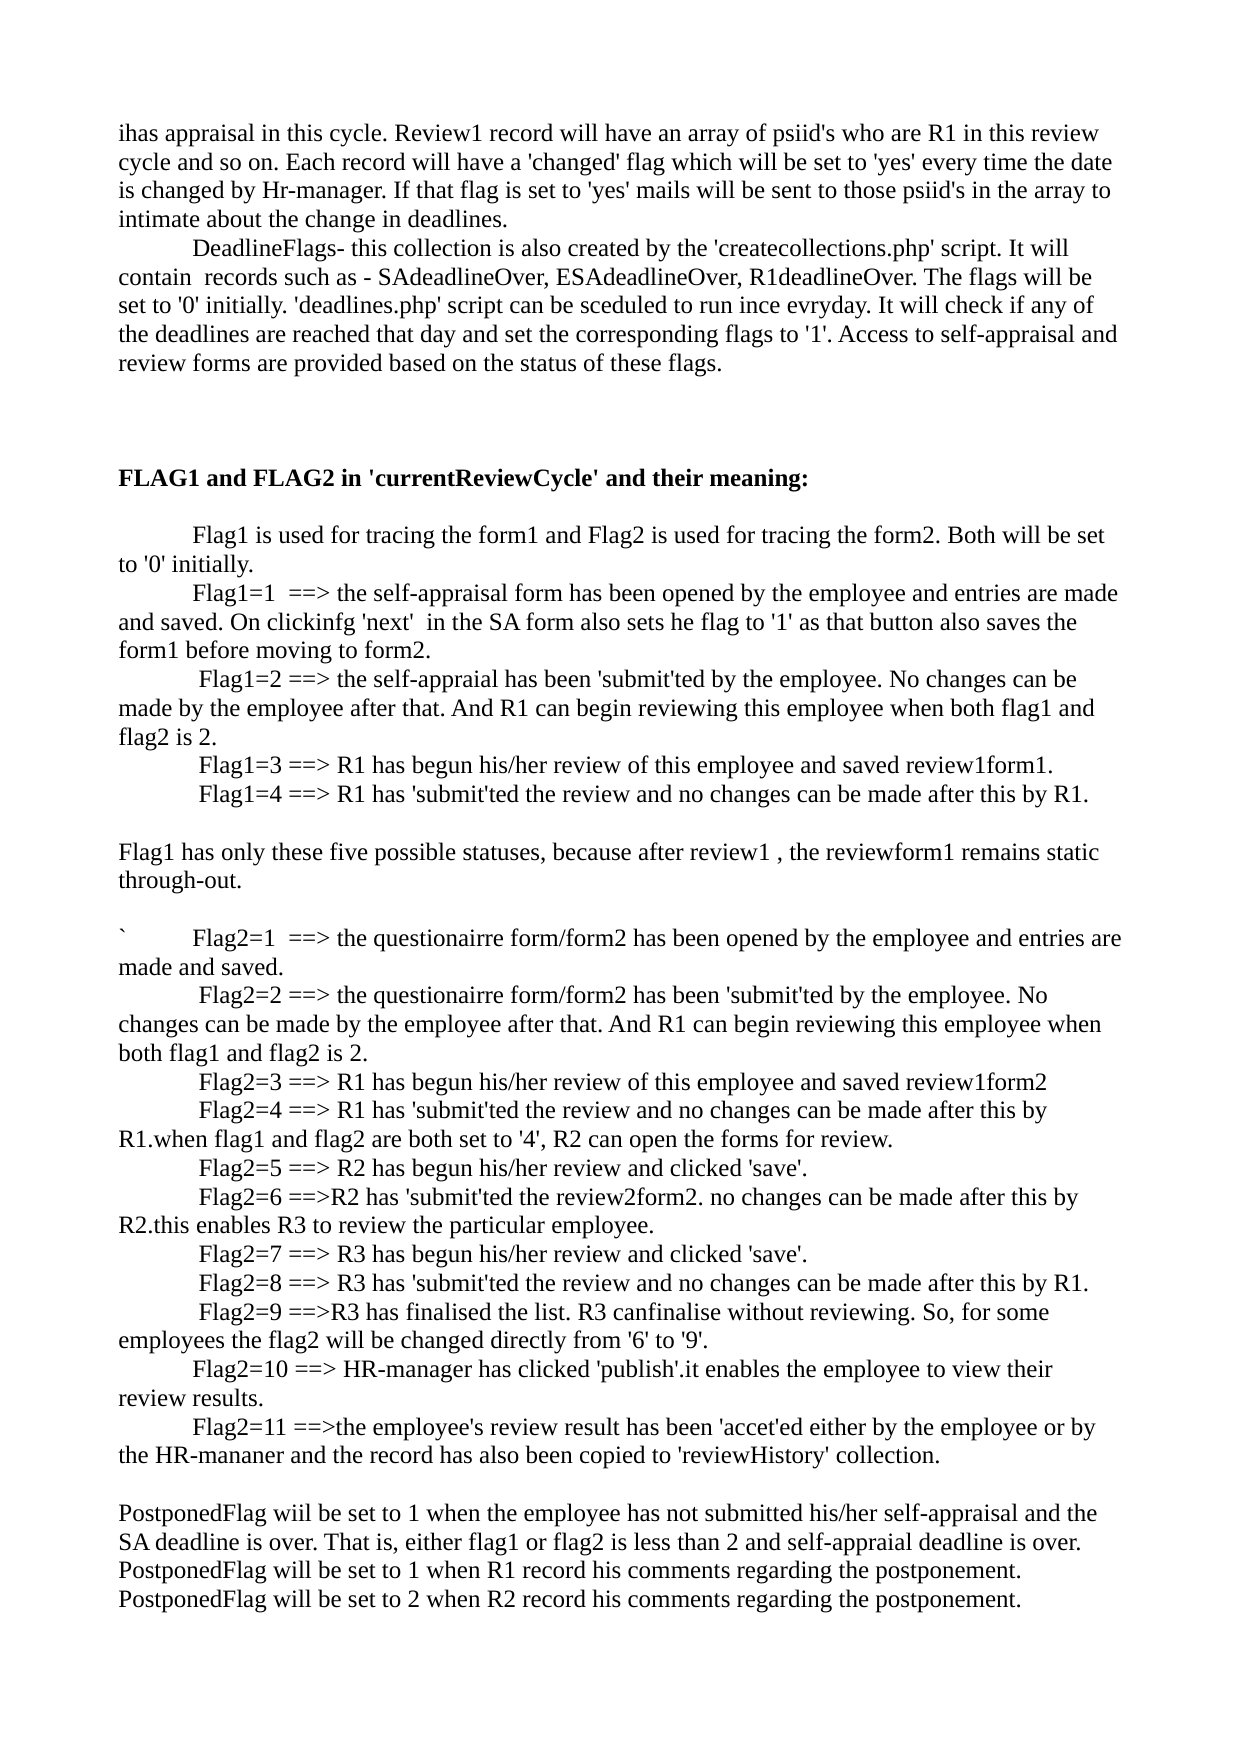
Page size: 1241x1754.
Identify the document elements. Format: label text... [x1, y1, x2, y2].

text Flag1=4 ==> R1 has 'submit'ted the review and no changes can be made after this by R1. [118, 779, 1122, 808]
text Flag1=3 ==> R1 has begun his/her review of this employee and saved review1form1. [118, 751, 1122, 779]
text Flag2=4 ==> R1 has 'submit'ted the review and no changes can be made after this by R1.when flag1 and flag2 are both set to '4', R2 can open the forms for review. [118, 1096, 1122, 1153]
text Flag2=10 ==> HR-manager has clicked 'publish'.it enables the employee to view their review results. [118, 1354, 1122, 1412]
text Flag2=7 ==> R3 has begun his/her review and clicked 'save'. [118, 1239, 1122, 1268]
text PostponedFlag wiil be set to 1 when the employee has not submitted his/her self-appraisal and the SA deadline is over. That is, either flag1 or flag2 is less than 2 and self-appraial deadline is over. [118, 1498, 1122, 1556]
text Flag2=2 ==> the questionairre form/form2 has been 'submit'ted by the employee. No changes can be made by the employee after that. And R1 can begin reviewing this employee when both flag1 and flag2 is 2. [118, 981, 1122, 1067]
text Flag1 is used for tracing the form1 and Flag2 is used for tracing the form2. Both will be set to '0' initially. [118, 521, 1122, 578]
text Flag2=3 ==> R1 has begun his/her review of this employee and saved review1form2 [118, 1067, 1122, 1096]
text FLAG1 and FLAG2 in 'currentReviewCycle' and their meaning: [118, 463, 1122, 492]
text DeadlineFlags- this collection is also created by the 'createcollections.php' script. It will contain records such as - SAdeadlineOver, ESAdeadlineOver, R1deadlineOver. The flags will be set to '0' initially. 'deadlines.php' script can be sceduled to run ince evryday. It will check if any of the deadlines are reached that day and set the corresponding flags to '1'. Access to self-appraisal and review forms are provided based on the status of these flags. [118, 233, 1122, 377]
text Flag2=9 ==>R3 has finalised the list. R3 canfinalise without reviewing. So, for some employees the flag2 will be changed directly from '6' to '9'. [118, 1297, 1122, 1354]
text Flag2=8 ==> R3 has 'submit'ted the review and no changes can be made after this by R1. [118, 1268, 1122, 1297]
text Flag2=5 ==> R2 has begun his/her review and clicked 'save'. [118, 1153, 1122, 1182]
text Flag1 has only these five possible statuses, because after review1 , the reviewform1 remains static through-out. [118, 837, 1122, 894]
text PostponedFlag will be set to 1 when R1 record his comments regarding the postponement. [118, 1556, 1122, 1584]
text Flag2=11 ==>the employee's review result has been 'accet'ed either by the employee or by the HR-mananer and the record has also been copied to 'reviewHistory' collection. [118, 1412, 1122, 1469]
text ` Flag2=1 ==> the questionairre form/form2 has been opened by the employee and entries are made and saved. [118, 923, 1122, 981]
text Flag1=2 ==> the self-appraial has been 'submit'ted by the employee. No changes can be made by the employee after that. And R1 can begin reviewing this employee when both flag1 and flag2 is 2. [118, 664, 1122, 751]
text Flag2=6 ==>R2 has 'submit'ted the review2form2. no changes can be made after this by R2.this enables R3 to review the particular employee. [118, 1182, 1122, 1239]
text PostponedFlag will be set to 2 when R2 record his comments regarding the postponement. [118, 1584, 1122, 1613]
text Flag1=1 ==> the self-appraisal form has been opened by the employee and entries are made and saved. On clickinfg 'next' in the SA form also sets he flag to '1' as that button also saves the form1 before moving to form2. [118, 578, 1122, 664]
text ihas appraisal in this cycle. Review1 record will have an array of psiid's who are R1 in this review cycle and so on. Each record will have a 'changed' flag which will be set to 'yes' every time the date is changed by Hr-manager. If that flag is set to 'yes' mails will be sent to those psiid's in the array to intimate about the change in deadlines. [118, 118, 1122, 233]
